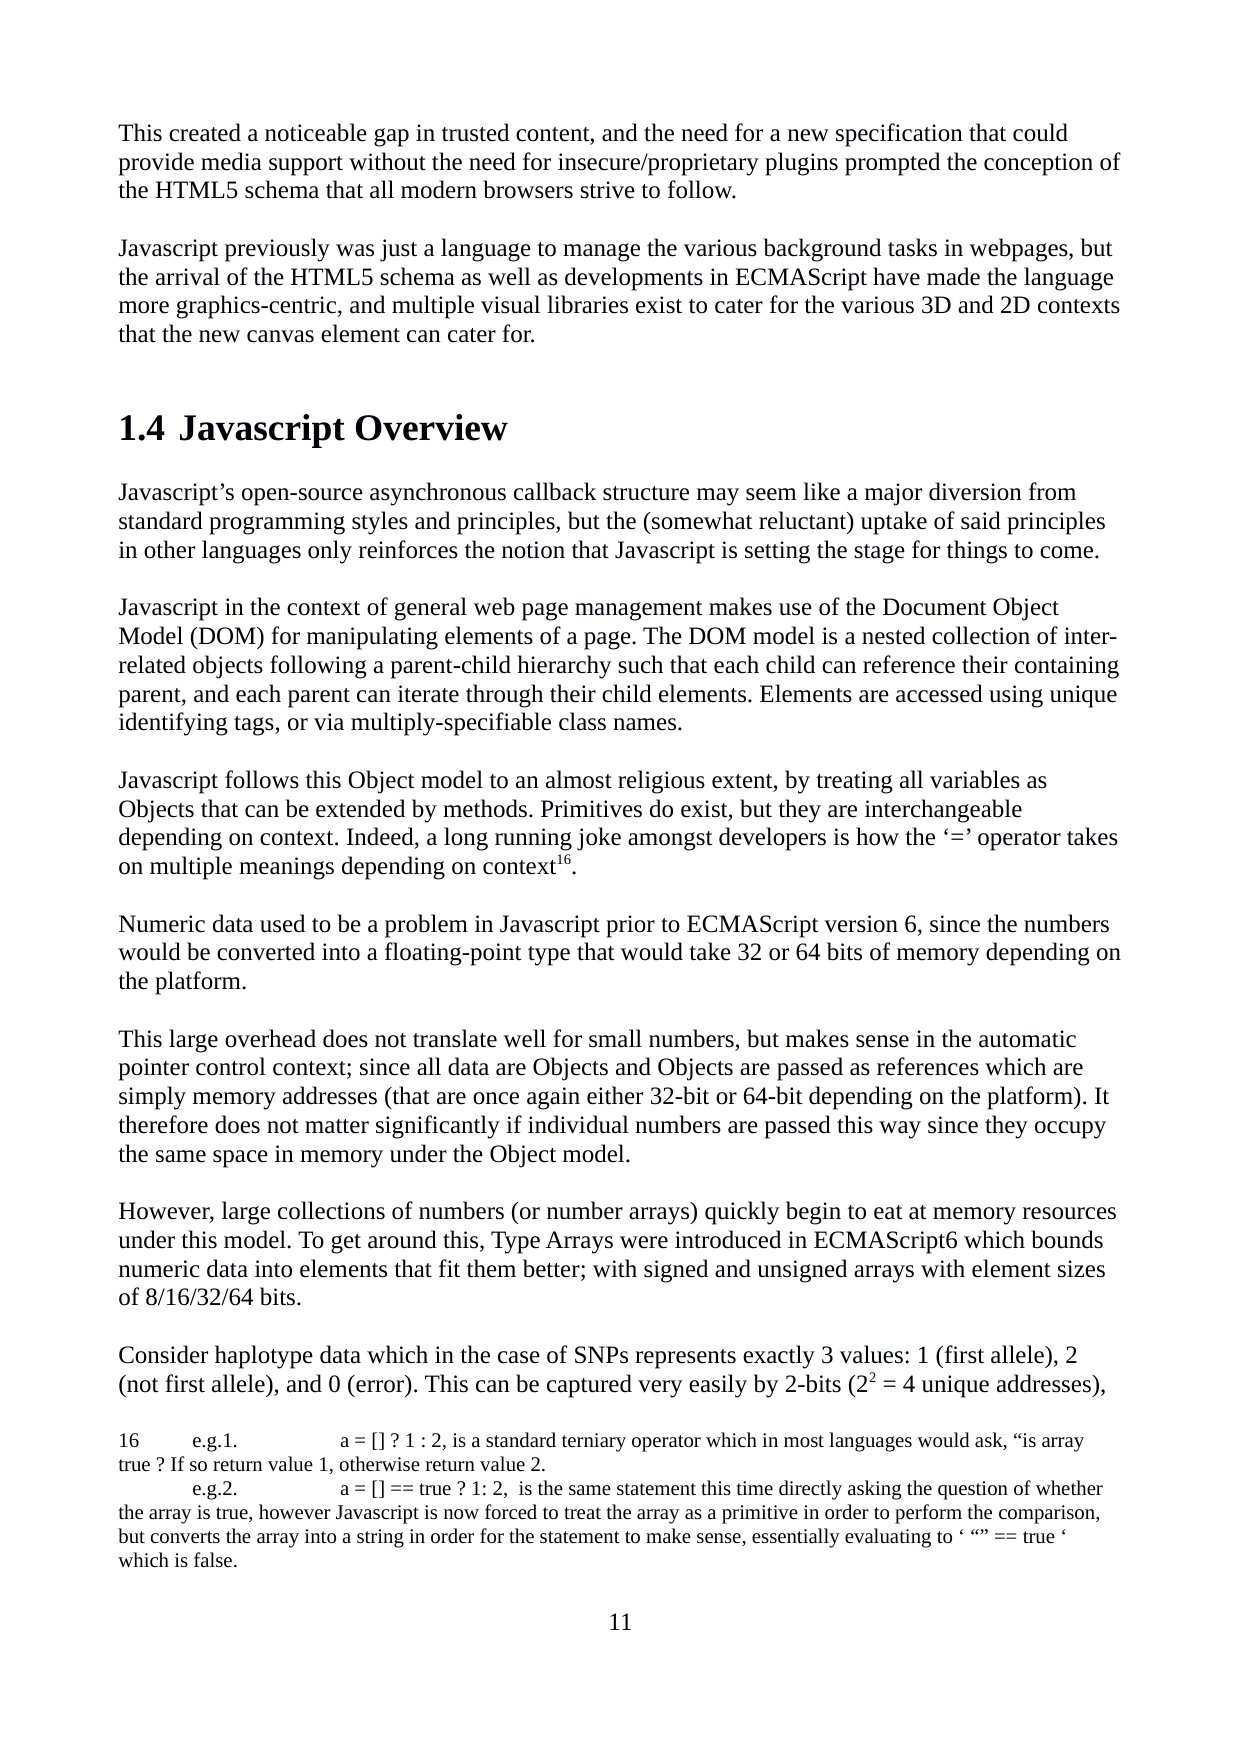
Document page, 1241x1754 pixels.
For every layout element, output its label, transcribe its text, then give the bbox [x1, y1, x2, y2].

text However, large collections of numbers (or number arrays) quickly begin to eat at memory resources under this model. To get around this, Type Arrays were introduced in ECMAScript6 which bounds numeric data into elements that fit them better; with signed and unsigned arrays with element sizes of 8/16/32/64 bits. [118, 1196, 1122, 1311]
text Javascript follows this Object model to an almost religious extent, by treating all variables as Objects that can be extended by methods. Primitives do exist, but they are interchangeable depending on context. Indeed, a long running joke amongst developers is how the ‘=’ operator takes on multiple meanings depending on context. [118, 765, 1122, 880]
text e.g.2. a = [] == true ? 1: 2, is the same statement this time directly asking the question of whether the array is true, however Javascript is now forced to treat the array as a primitive in order to perform the comparison, but converts the array into a string in order for the statement to make sense, essentially evaluating to ‘ “” == true ‘ which is false. [118, 1476, 1122, 1572]
text Javascript’s open-source asynchronous callback structure may seem like a major diversion from standard programming styles and principles, but the (somewhat reluctant) uptake of said principles in other languages only reinforces the notion that Javascript is setting the stage for things to come. [118, 477, 1122, 564]
text e.g.1. a = [] ? 1 : 2, is a standard terniary operator which in most languages would ask, “is array true ? If so return value 1, otherwise return value 2. [118, 1428, 1122, 1476]
text Numeric data used to be a problem in Javascript prior to ECMAScript version 6, since the numbers would be converted into a floating-point type that would take 32 or 64 bits of memory depending on the platform. [118, 909, 1122, 995]
text This created a noticeable gap in trusted content, and the need for a new specification that could provide media support without the need for insecure/proprietary plugins prompted the conception of the HTML5 schema that all modern browsers strive to follow. [118, 118, 1122, 204]
text Javascript in the context of general web page management makes use of the Document Object Model (DOM) for manipulating elements of a page. The DOM model is a nested collection of inter-related objects following a parent-child hierarchy such that each child can reference their containing parent, and each parent can iterate through their child elements. Elements are accessed using unique identifying tags, or via multiply-specifiable class names. [118, 592, 1122, 736]
text This large overhead does not translate well for small numbers, but makes sense in the automatic pointer control context; since all data are Objects and Objects are passed as references which are simply memory addresses (that are once again either 32-bit or 64-bit depending on the platform). It therefore does not matter significantly if individual numbers are passed this way since they occupy the same space in memory under the Object model. [118, 1024, 1122, 1167]
text Javascript previously was just a language to manage the various background tasks in webpages, but the arrival of the HTML5 schema as well as developments in ECMAScript have made the language more graphics-centric, and multiple visual libraries exist to cater for the various 3D and 2D contexts that the new canvas element can cater for. [118, 233, 1122, 348]
text Consider haplotype data which in the case of SNPs represents exactly 3 values: 1 (first allele), 2 (not first allele), and 0 (error). This can be captured very easily by 2-bits (22 = 4 unique addresses), [118, 1340, 1122, 1397]
subtitle Javascript Overview [118, 406, 1122, 449]
